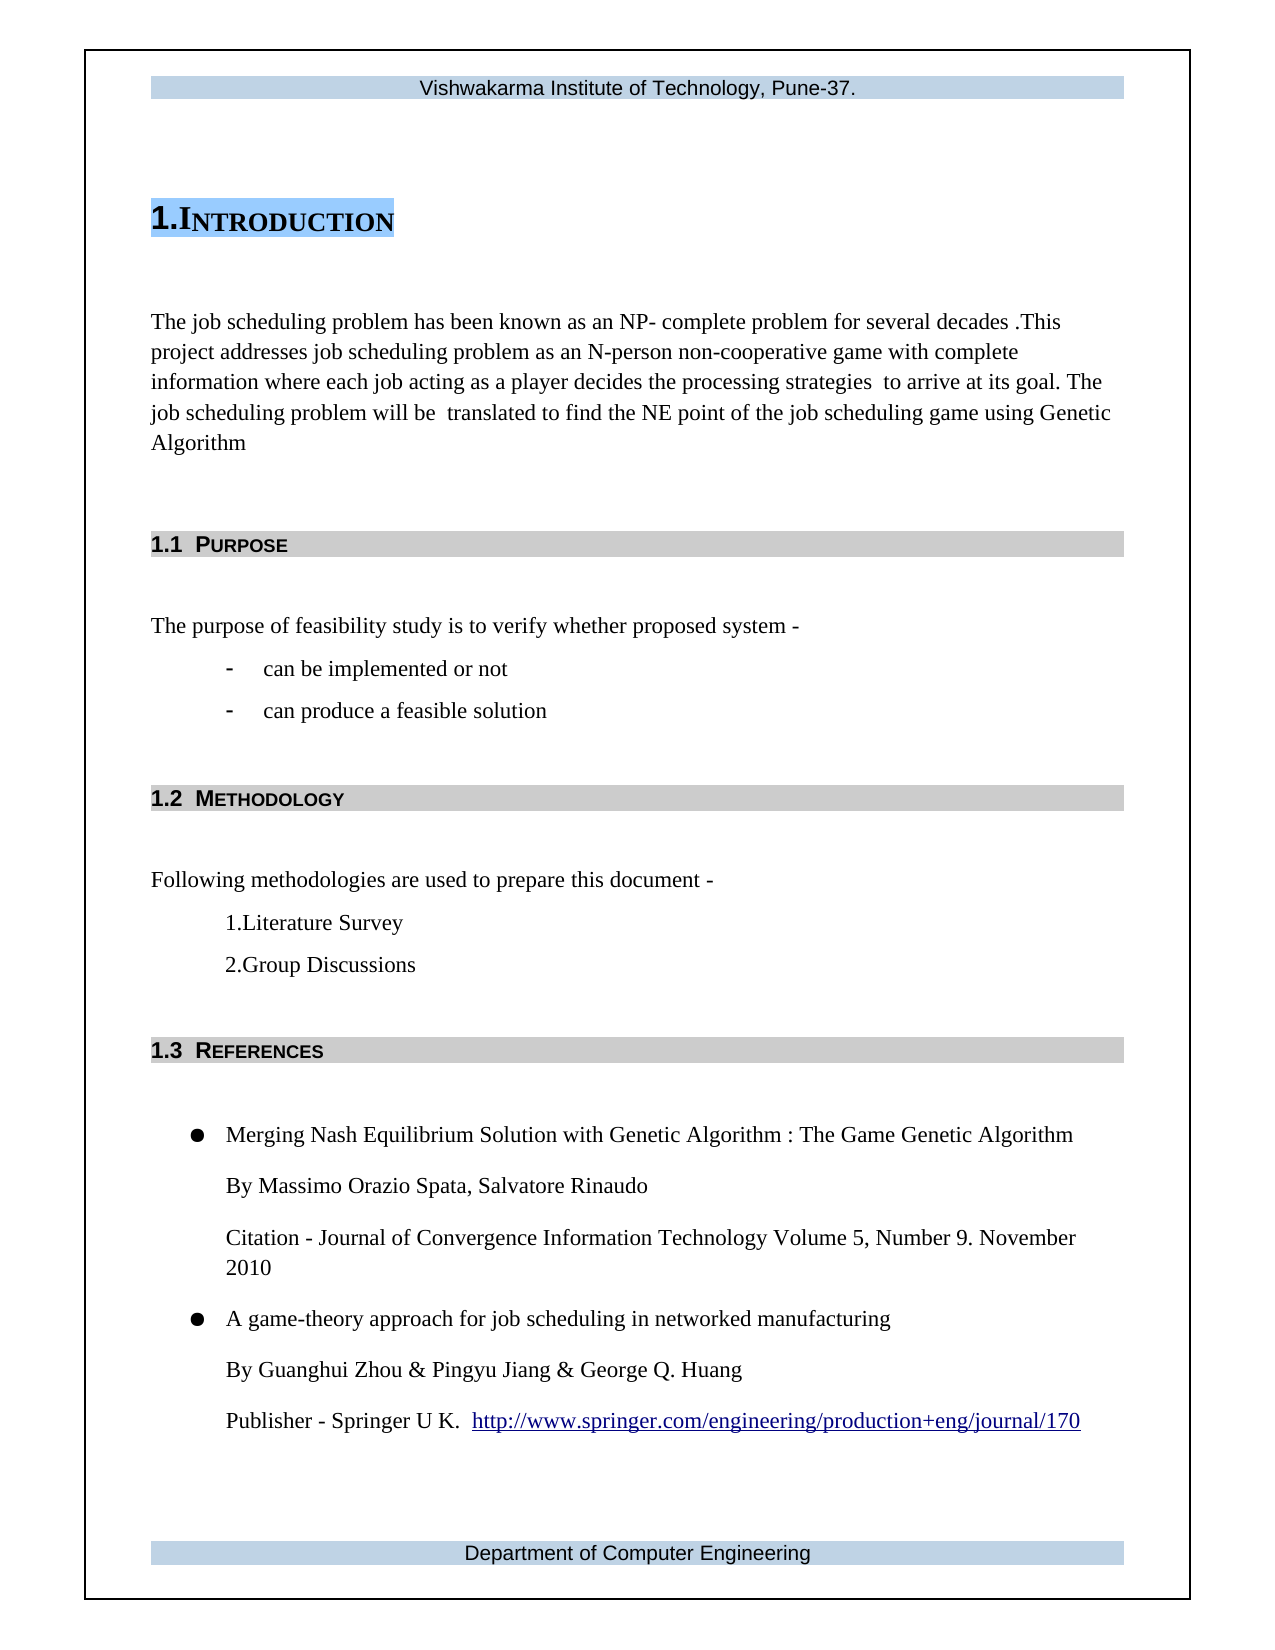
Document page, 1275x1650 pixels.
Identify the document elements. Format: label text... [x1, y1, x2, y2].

list A game-theory approach for job scheduling in networked manufacturing [188, 1305, 1124, 1331]
list By Guanghui Zhou & Pingyu Jiang & George Q. Huang [188, 1356, 1124, 1382]
list By Massimo Orazio Spata, Salvatore Rinaudo [188, 1173, 1124, 1199]
list Publisher - Springer U K. http://www.springer.com/engineering/production+eng/journal/170 [188, 1407, 1124, 1433]
text Following methodologies are used to prepare this document - [151, 866, 1124, 892]
list Merging Nash Equilibrium Solution with Genetic Algorithm : The Game Genetic Algorithm [188, 1122, 1124, 1148]
list can produce a feasible solution [226, 697, 1124, 724]
text The job scheduling problem has been known as an NP- complete problem for several decades .This project addresses job scheduling problem as an N-person non-cooperative game with complete information where each job acting as a player decides the processing strategies to arrive at its goal. The job scheduling problem will be translated to find the NE point of the job scheduling game using Genetic Algorithm [151, 308, 1124, 455]
subtitle 1.1 Purpose [151, 531, 1124, 557]
list can be implemented or not [226, 655, 1124, 681]
subtitle 1.INTRODUCTION [151, 198, 1124, 237]
text 2.Group Discussions [151, 951, 1124, 978]
text The purpose of feasibility study is to verify whether proposed system - [151, 612, 1124, 638]
text 1.Literature Survey [151, 909, 1124, 935]
subtitle 1.3 References [151, 1037, 1124, 1063]
list Citation - Journal of Convergence Information Technology Volume 5, Number 9. November 2010 [188, 1224, 1124, 1280]
subtitle 1.2 Methodology [151, 785, 1124, 811]
